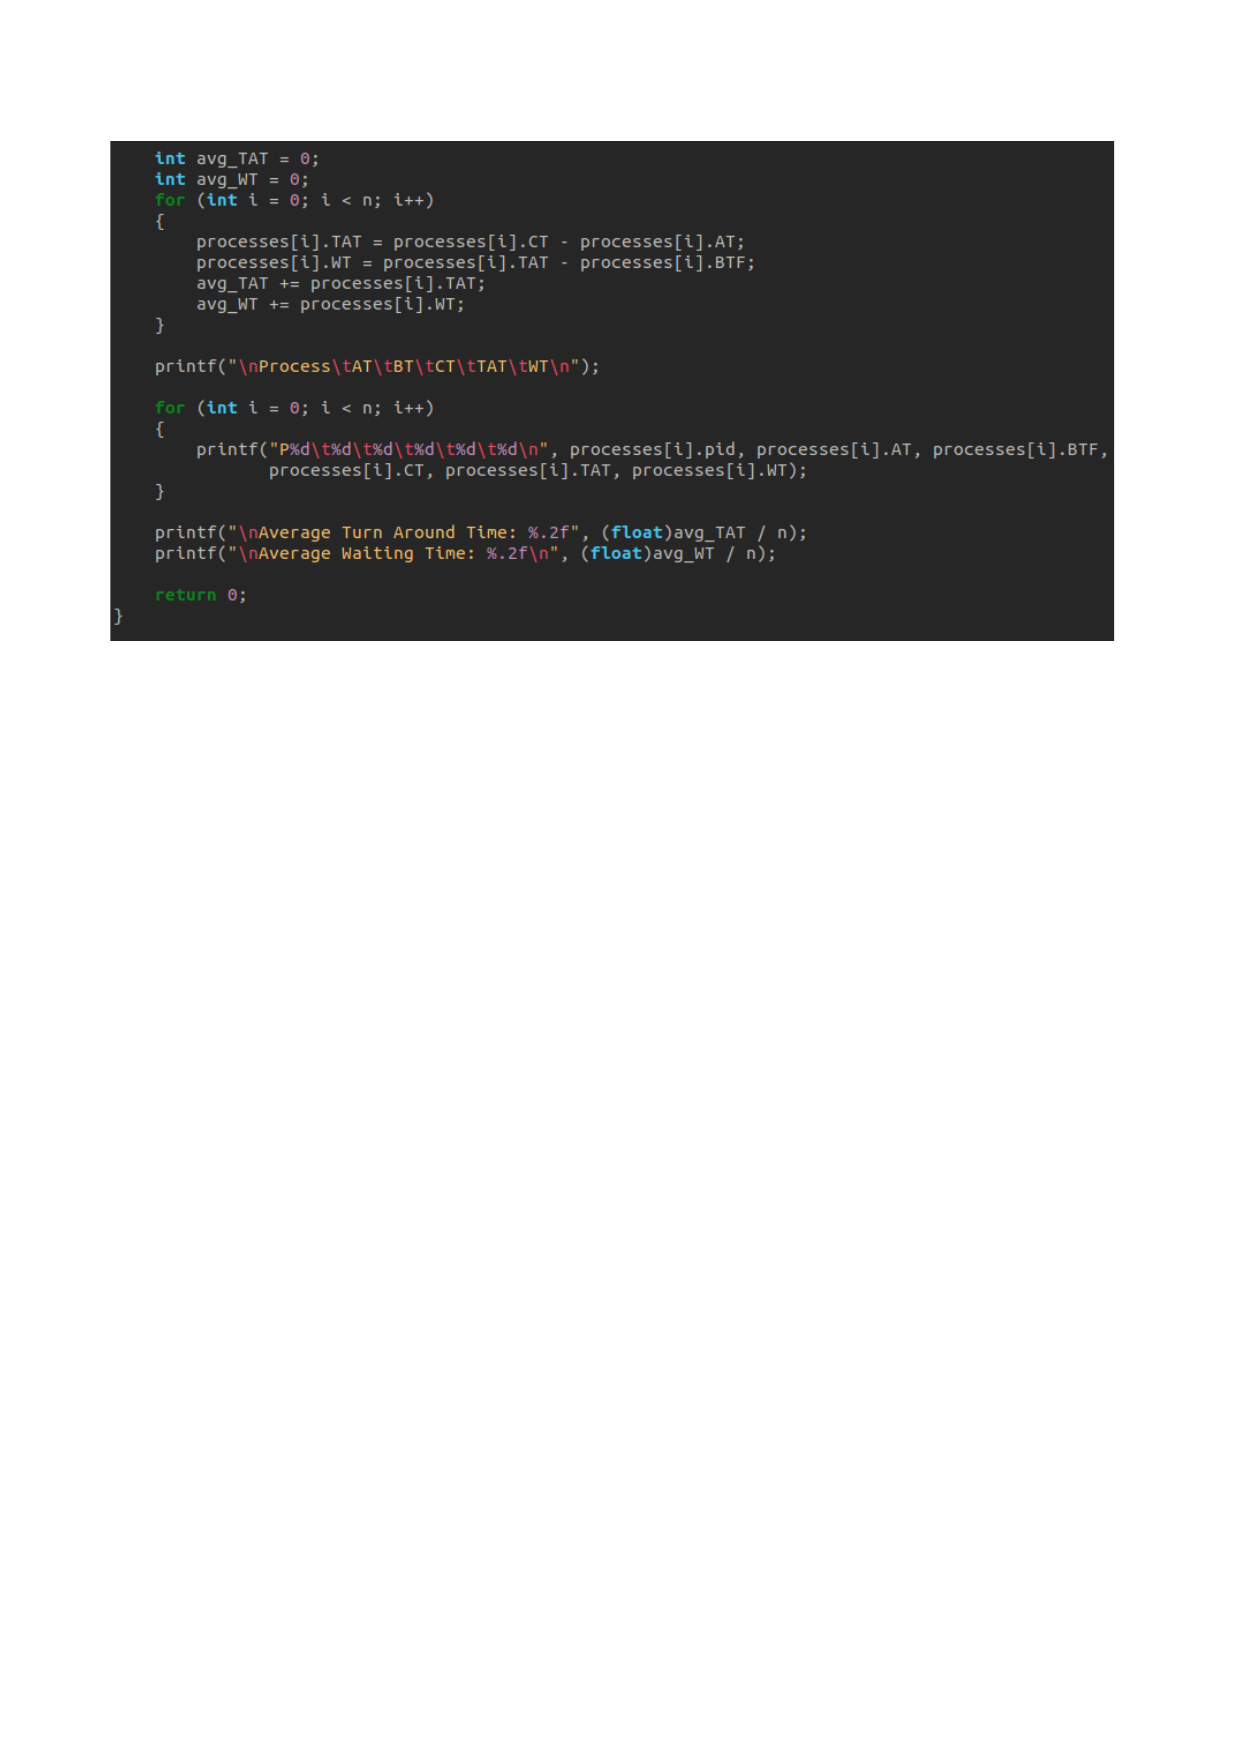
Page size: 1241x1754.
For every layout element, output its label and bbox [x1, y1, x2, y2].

picture [110, 141, 1115, 641]
